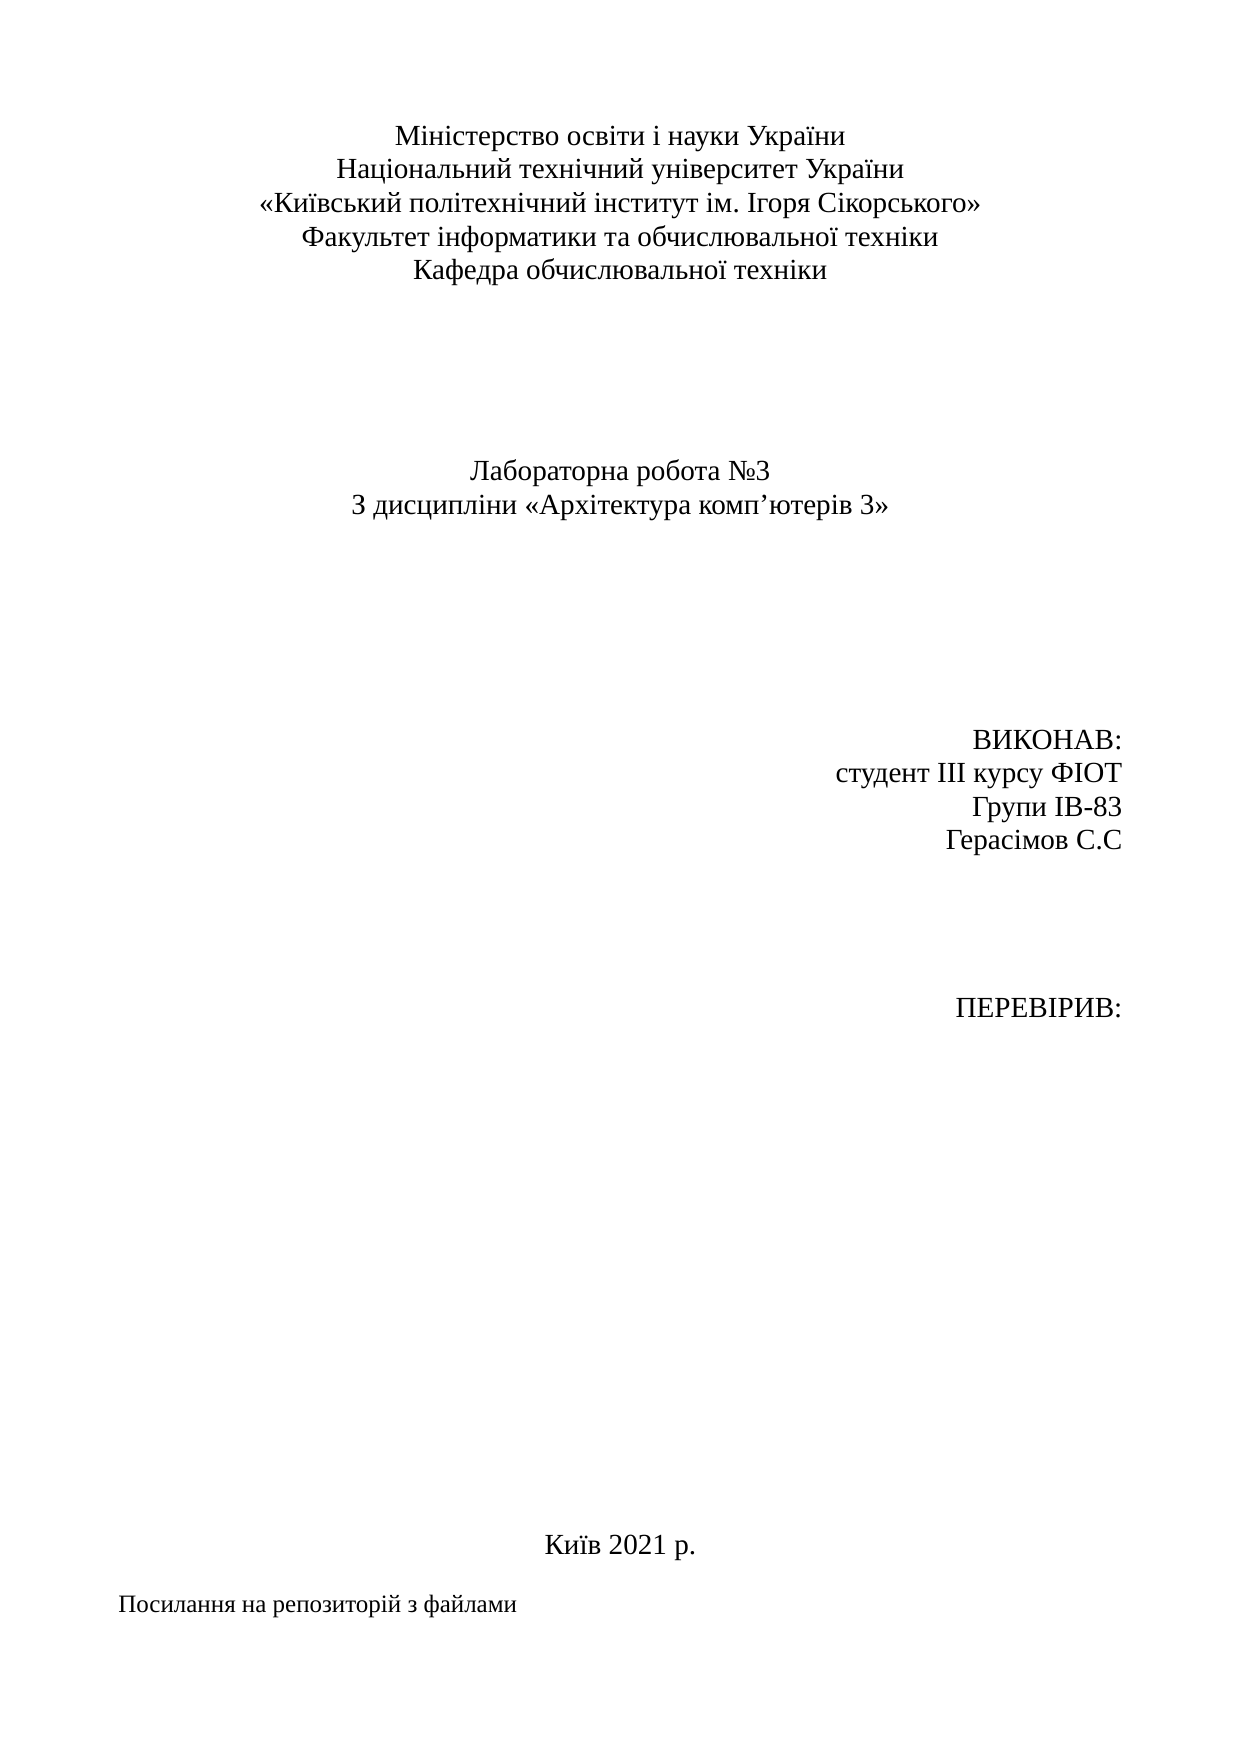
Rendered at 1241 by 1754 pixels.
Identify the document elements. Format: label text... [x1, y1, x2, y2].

text Національний технічний університет України [118, 152, 1122, 185]
text «Київський політехнічний інститут ім. Ігоря Сікорського» [118, 185, 1122, 219]
text Посилання на репозиторій з файлами [118, 1589, 1122, 1618]
text Герасімов С.С [118, 822, 1122, 856]
text ПЕРЕВІРИВ: [118, 990, 1122, 1024]
text ВИКОНАВ: [118, 722, 1122, 755]
text Лабораторна робота №3 [118, 453, 1122, 487]
text Групи ІВ-83 [118, 789, 1122, 822]
text Кафедра обчислювальної техніки [118, 252, 1122, 286]
text Факультет інформатики та обчислювальної техніки [118, 219, 1122, 252]
text З дисципліни «Архітектура компʼютерів 3» [118, 487, 1122, 521]
text Міністерство освіти і науки України [118, 118, 1122, 152]
text Київ 2021 р. [118, 1527, 1122, 1560]
text студент ІІІ курсу ФІОТ [118, 755, 1122, 789]
